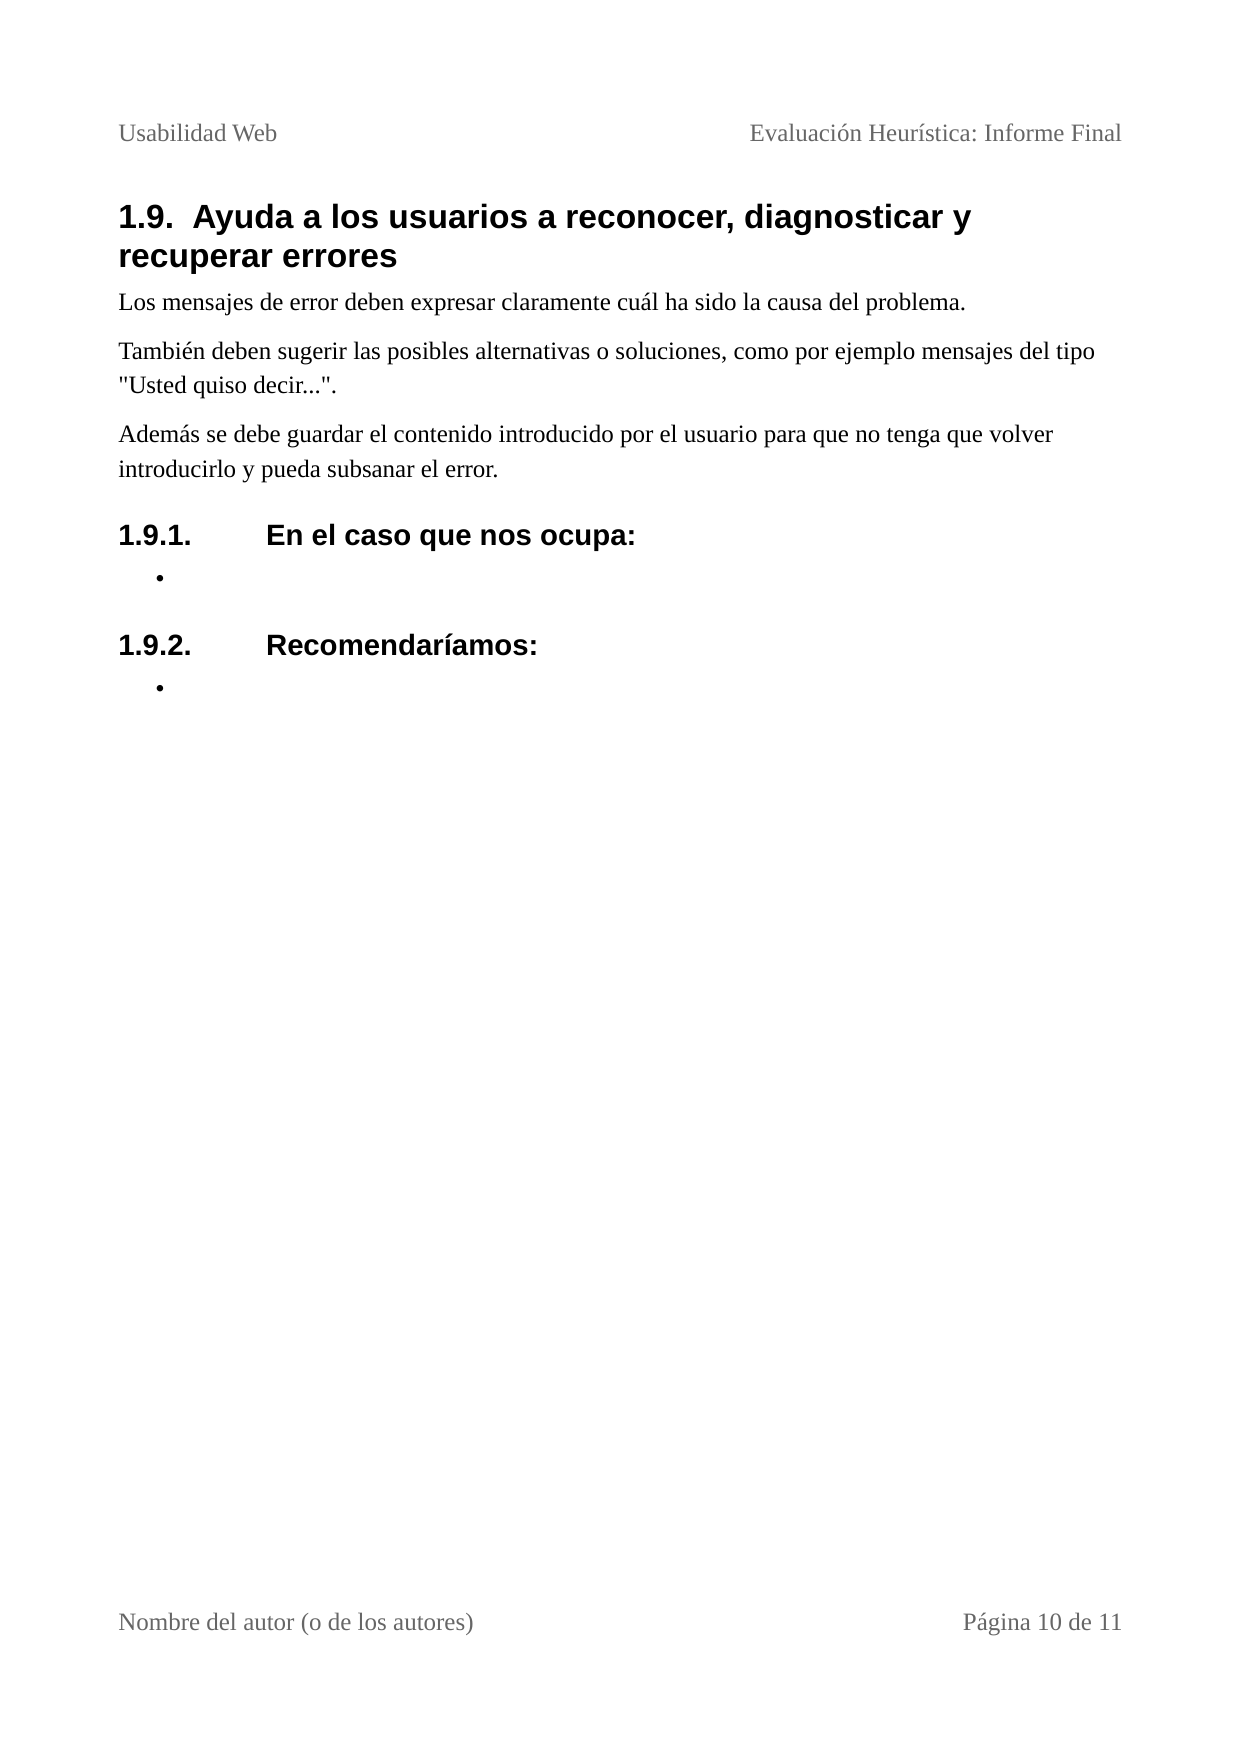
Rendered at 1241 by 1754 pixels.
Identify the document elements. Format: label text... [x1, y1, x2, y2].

subtitle En el caso que nos ocupa: [118, 518, 1122, 551]
subtitle Ayuda a los usuarios a reconocer, diagnosticar y recuperar errores [118, 197, 1122, 274]
text Los mensajes de error deben expresar claramente cuál ha sido la causa del problema. [118, 287, 1122, 316]
text Además se debe guardar el contenido introducido por el usuario para que no tenga que volver introducirlo y pueda subsanar el error. [118, 419, 1122, 483]
text También deben sugerir las posibles alternativas o soluciones, como por ejemplo mensajes del tipo "Usted quiso decir...". [118, 336, 1122, 399]
subtitle Recomendaríamos: [118, 628, 1122, 661]
